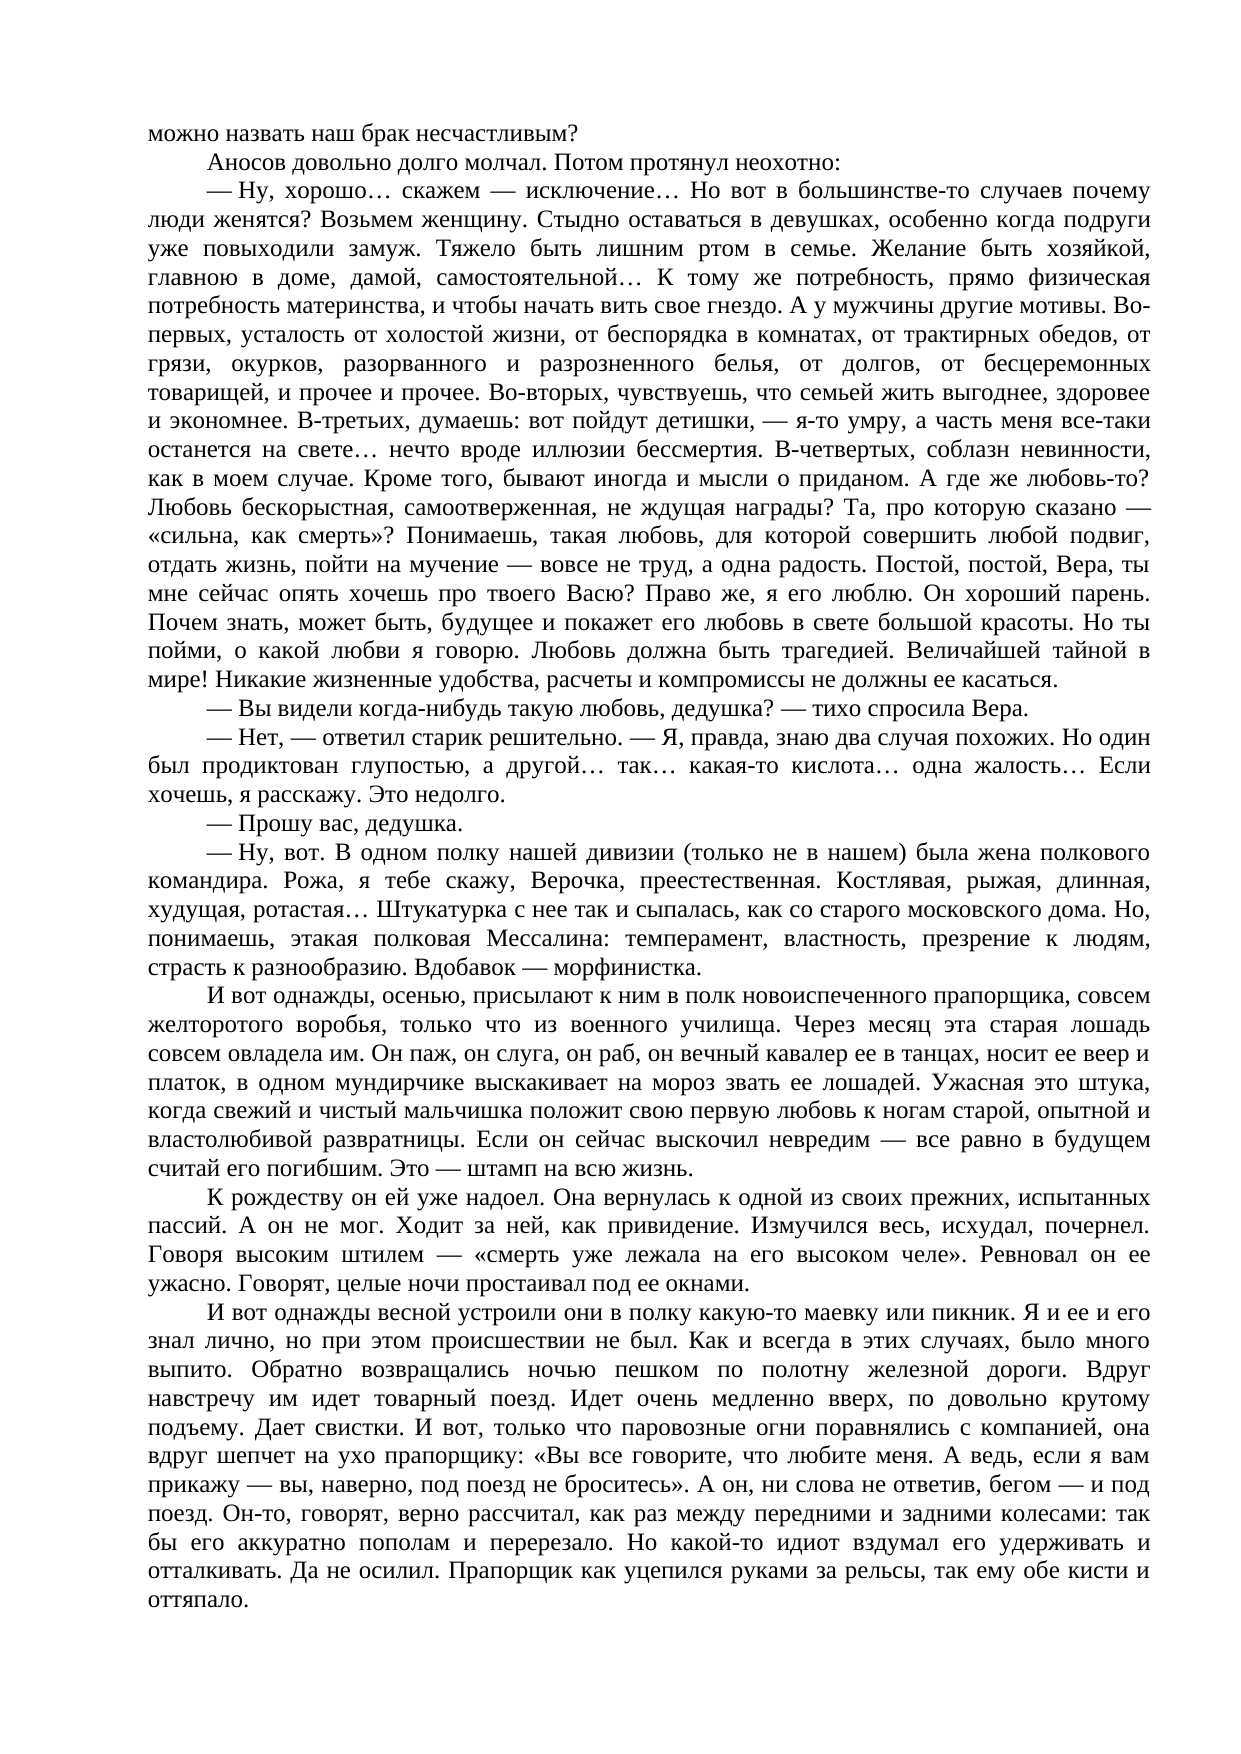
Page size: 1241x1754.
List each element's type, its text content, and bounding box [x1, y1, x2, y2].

text — Ну, вот. В одном полку нашей дивизии (только не в нашем) была жена полкового командира. Рожа, я тебе скажу, Верочка, преестественная. Костлявая, рыжая, длинная, худущая, ротастая… Штукатурка с нее так и сыпалась, как со старого московского дома. Но, понимаешь, этакая полковая Мессалина: темперамент, властность, презрение к людям, страсть к разнообразию. Вдобавок — морфинистка. [148, 837, 1152, 981]
text — Ну, хорошо… скажем — исключение… Но вот в большинстве-то случаев почему люди женятся? Возьмем женщину. Стыдно оставаться в девушках, особенно когда подруги уже повыходили замуж. Тяжело быть лишним ртом в семье. Желание быть хозяйкой, главною в доме, дамой, самостоятельной… К тому же потребность, прямо физическая потребность материнства, и чтобы начать вить свое гнездо. А у мужчины другие мотивы. Во-первых, усталость от холостой жизни, от беспорядка в комнатах, от трактирных обедов, от грязи, окурков, разорванного и разрозненного белья, от долгов, от бесцеремонных товарищей, и прочее и прочее. Во-вторых, чувствуешь, что семьей жить выгоднее, здоровее и экономнее. В-третьих, думаешь: вот пойдут детишки, — я-то умру, а часть меня все-таки останется на свете… нечто вроде иллюзии бессмертия. В-четвертых, соблазн невинности, как в моем случае. Кроме того, бывают иногда и мысли о приданом. А где же любовь-то? Любовь бескорыстная, самоотверженная, не ждущая награды? Та, про которую сказано — «сильна, как смерть»? Понимаешь, такая любовь, для которой совершить любой подвиг, отдать жизнь, пойти на мучение — вовсе не труд, а одна радость. Постой, постой, Вера, ты мне сейчас опять хочешь про твоего Васю? Право же, я его люблю. Он хороший парень. Почем знать, может быть, будущее и покажет его любовь в свете большой красоты. Но ты пойми, о какой любви я говорю. Любовь должна быть трагедией. Величайшей тайной в мире! Никакие жизненные удобства, расчеты и компромиссы не должны ее касаться. [148, 176, 1152, 693]
text И вот однажды весной устроили они в полку какую-то маевку или пикник. Я и ее и его знал лично, но при этом происшествии не был. Как и всегда в этих случаях, было много выпито. Обратно возвращались ночью пешком по полотну железной дороги. Вдруг навстречу им идет товарный поезд. Идет очень медленно вверх, по довольно крутому подъему. Дает свистки. И вот, только что паровозные огни поравнялись с компанией, она вдруг шепчет на ухо прапорщику: «Вы все говорите, что любите меня. А ведь, если я вам прикажу — вы, наверно, под поезд не броситесь». А он, ни слова не ответив, бегом — и под поезд. Он-то, говорят, верно рассчитал, как раз между передними и задними колесами: так бы его аккуратно пополам и перерезало. Но какой-то идиот вздумал его удерживать и отталкивать. Да не осилил. Прапорщик как уцепился руками за рельсы, так ему обе кисти и оттяпало. [148, 1297, 1152, 1613]
text К рождеству он ей уже надоел. Она вернулась к одной из своих прежних, испытанных пассий. А он не мог. Ходит за ней, как привидение. Измучился весь, исхудал, почернел. Говоря высоким штилем — «смерть уже лежала на его высоком челе». Ревновал он ее ужасно. Говорят, целые ночи простаивал под ее окнами. [148, 1182, 1152, 1297]
text — Вы видели когда-нибудь такую любовь, дедушка? — тихо спросила Вера. [148, 693, 1152, 722]
text Аносов довольно долго молчал. Потом протянул неохотно: [148, 147, 1152, 176]
text — Нет, — ответил старик решительно. — Я, правда, знаю два случая похожих. Но один был продиктован глупостью, а другой… так… какая-то кислота… одна жалость… Если хочешь, я расскажу. Это недолго. [148, 722, 1152, 808]
text можно назвать наш брак несчастливым? [148, 118, 1152, 147]
text — Прошу вас, дедушка. [148, 808, 1152, 837]
text И вот однажды, осенью, присылают к ним в полк новоиспеченного прапорщика, совсем желторотого воробья, только что из военного училища. Через месяц эта старая лошадь совсем овладела им. Он паж, он слуга, он раб, он вечный кавалер ее в танцах, носит ее веер и платок, в одном мундирчике выскакивает на мороз звать ее лошадей. Ужасная это штука, когда свежий и чистый мальчишка положит свою первую любовь к ногам старой, опытной и властолюбивой развратницы. Если он сейчас выскочил невредим — все равно в будущем считай его погибшим. Это — штамп на всю жизнь. [148, 981, 1152, 1182]
